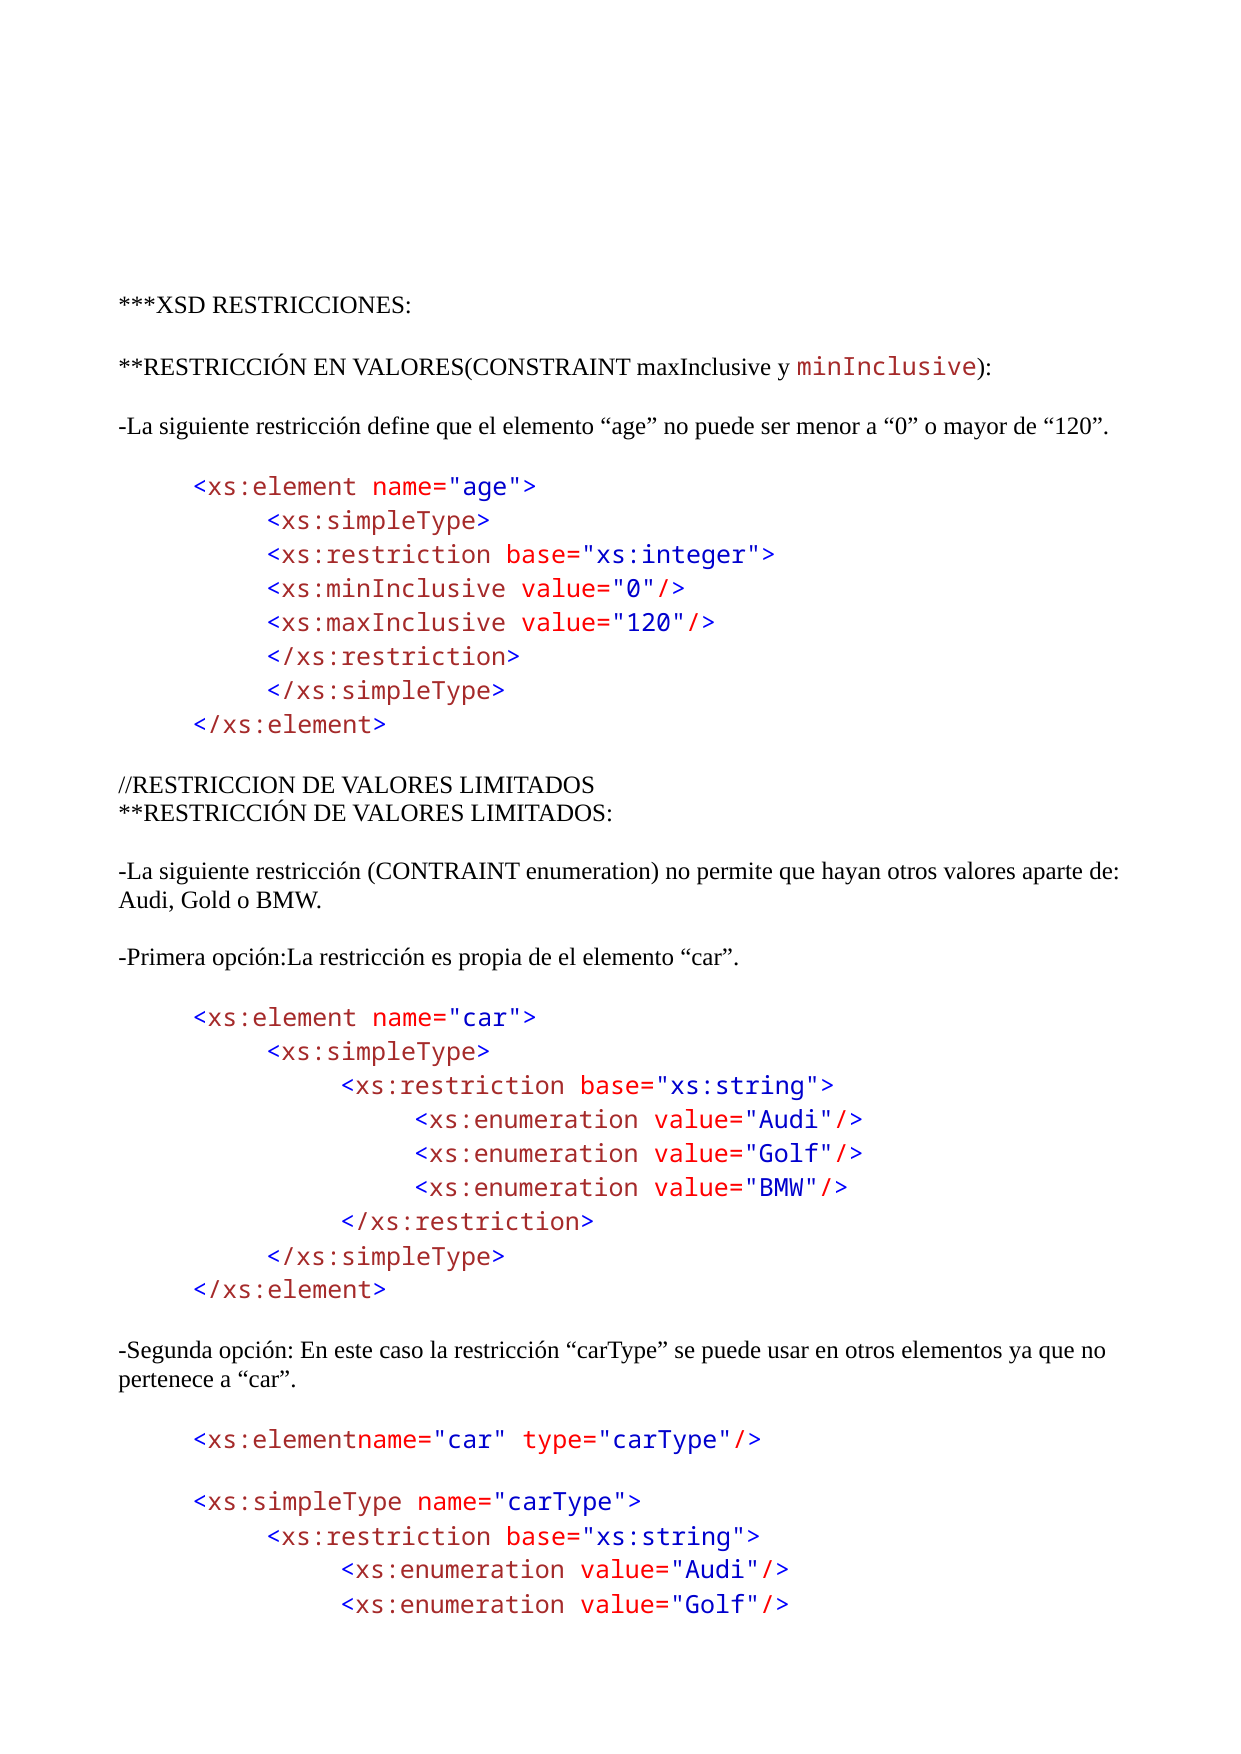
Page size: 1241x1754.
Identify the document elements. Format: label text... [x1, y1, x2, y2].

text **RESTRICCIÓN EN VALORES(CONSTRAINT maxInclusive y minInclusive): [118, 348, 1122, 382]
text <xs:elementname="car" type="carType"/> <xs:simpleType name="carType"> <xs:restriction base="xs:string"> <xs:enumeration value="Audi"/> <xs:enumeration value="Golf"/> [118, 1421, 1122, 1620]
text <xs:element name="car"> <xs:simpleType> <xs:restriction base="xs:string"> <xs:enumeration value="Audi"/> <xs:enumeration value="Golf"/> <xs:enumeration value="BMW"/> </xs:restriction> </xs:simpleType> </xs:element> [118, 1000, 1122, 1306]
text **RESTRICCIÓN DE VALORES LIMITADOS: [118, 798, 1122, 827]
text -Segunda opción: En este caso la restricción “carType” se puede usar en otros elementos ya que no pertenece a “car”. [118, 1335, 1122, 1392]
text -La siguiente restricción define que el elemento “age” no puede ser menor a “0” o mayor de “120”. [118, 411, 1122, 440]
text -La siguiente restricción (CONTRAINT enumeration) no permite que hayan otros valores aparte de: Audi, Gold o BMW. [118, 856, 1122, 913]
text //RESTRICCION DE VALORES LIMITADOS [118, 770, 1122, 798]
text ***XSD RESTRICCIONES: [118, 291, 1122, 319]
text <xs:element name="age"> <xs:simpleType> <xs:restriction base="xs:integer"> <xs:minInclusive value="0"/> <xs:maxInclusive value="120"/> </xs:restriction> </xs:simpleType> </xs:element> [118, 468, 1122, 741]
text -Primera opción:La restricción es propia de el elemento “car”. [118, 942, 1122, 971]
